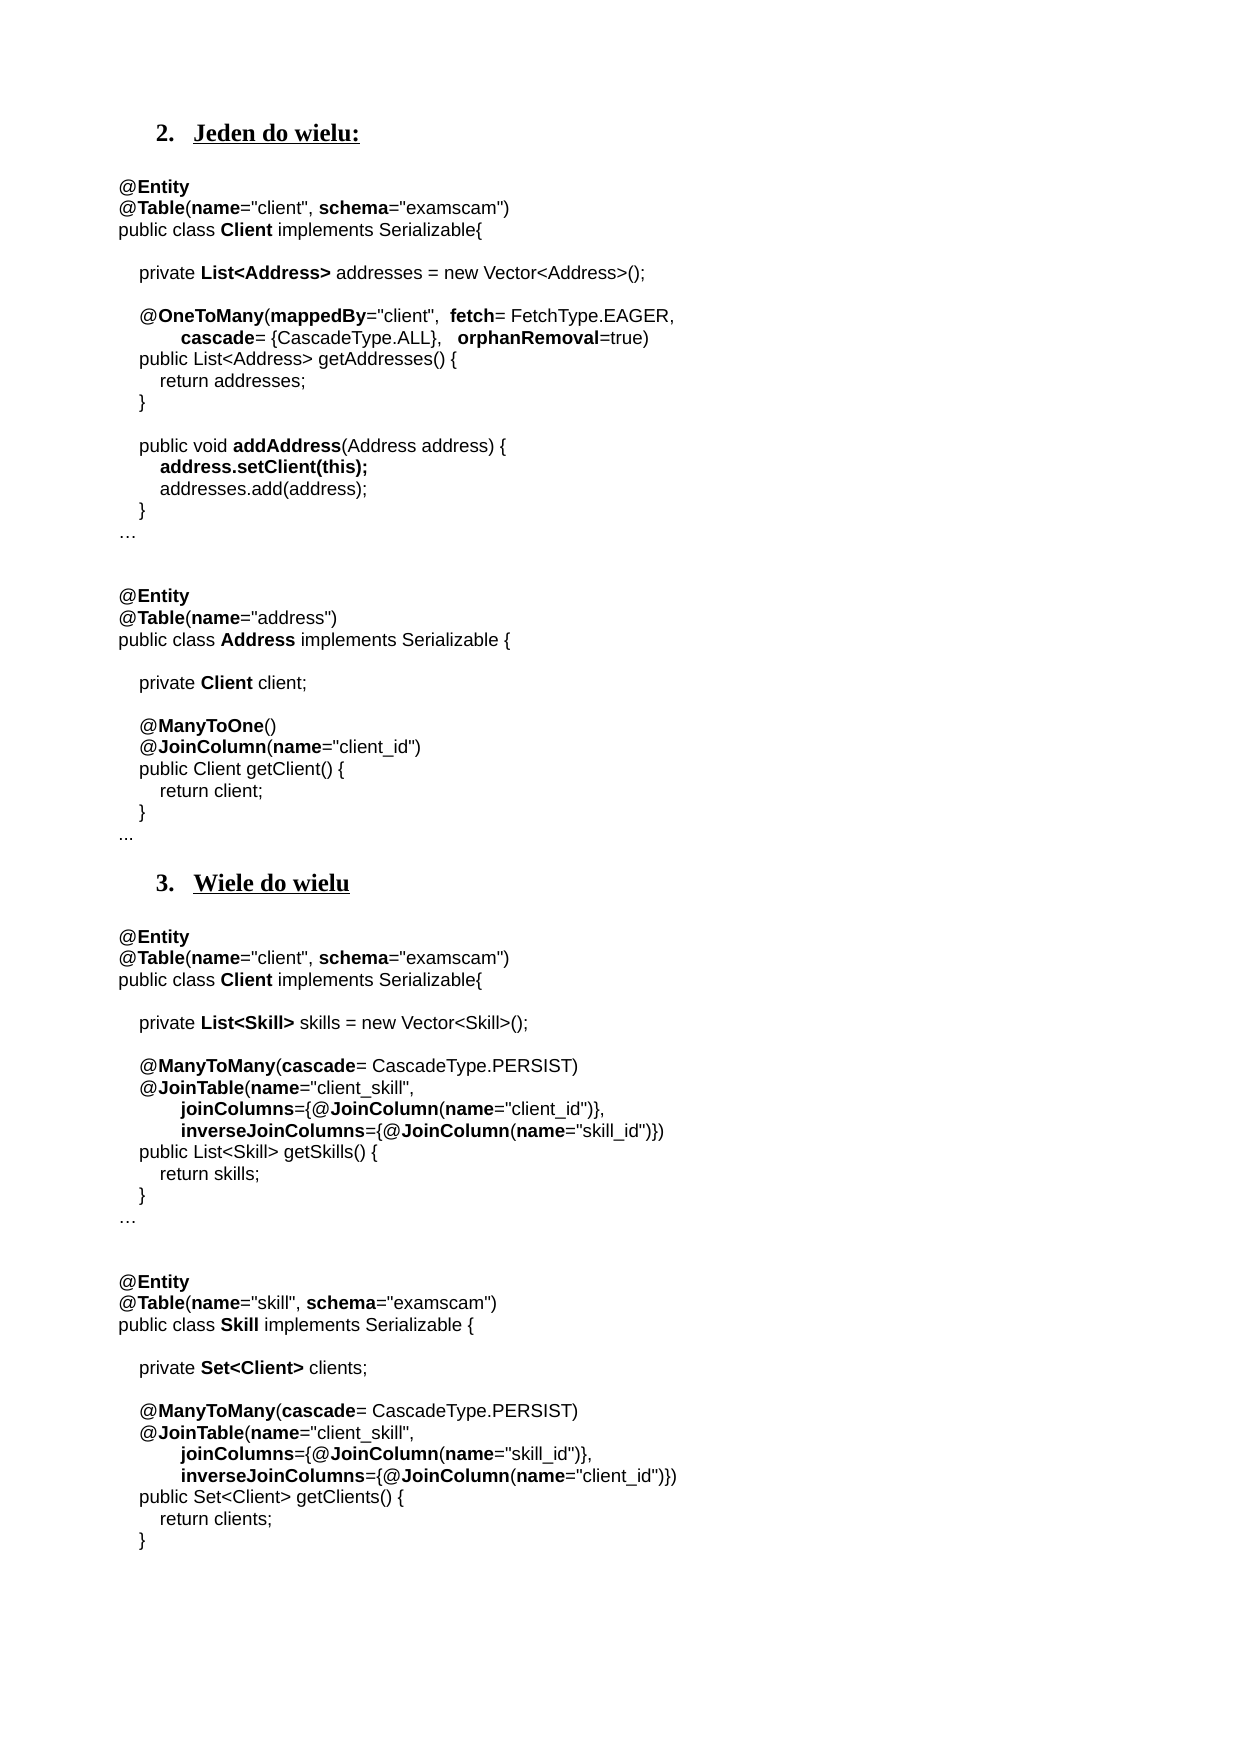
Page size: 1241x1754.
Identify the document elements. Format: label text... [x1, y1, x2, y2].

text @ManyToMany(cascade= CascadeType.PERSIST) [118, 1055, 1122, 1076]
text @JoinColumn(name="client_id") [118, 736, 1122, 758]
text return addresses; [118, 370, 1122, 391]
text public Set<Client> getClients() { [118, 1486, 1122, 1508]
text public class Skill implements Serializable { [118, 1314, 1122, 1335]
text … [118, 1206, 1122, 1227]
text @Table(name="client", schema="examscam") [118, 197, 1122, 219]
text inverseJoinColumns={@JoinColumn(name="skill_id")}) [118, 1119, 1122, 1141]
text public class Client implements Serializable{ [118, 969, 1122, 990]
text @ManyToOne() [118, 715, 1122, 736]
text public class Client implements Serializable{ [118, 219, 1122, 240]
text return skills; [118, 1163, 1122, 1184]
text ... [118, 822, 1122, 844]
text private List<Address> addresses = new Vector<Address>(); [118, 262, 1122, 283]
text return clients; [118, 1508, 1122, 1529]
text private List<Skill> skills = new Vector<Skill>(); [118, 1012, 1122, 1033]
text @JoinTable(name="client_skill", [118, 1076, 1122, 1098]
text } [118, 499, 1122, 521]
text @Table(name="client", schema="examscam") [118, 947, 1122, 969]
text @ManyToMany(cascade= CascadeType.PERSIST) [118, 1400, 1122, 1421]
text public List<Address> getAddresses() { [118, 348, 1122, 370]
text inverseJoinColumns={@JoinColumn(name="client_id")}) [118, 1464, 1122, 1486]
text @Table(name="skill", schema="examscam") [118, 1292, 1122, 1314]
text private Client client; [118, 672, 1122, 693]
text } [118, 391, 1122, 413]
text @OneToMany(mappedBy="client", fetch= FetchType.EAGER, [118, 305, 1122, 327]
list Wiele do wielu [156, 868, 1122, 897]
text @Entity [118, 585, 1122, 607]
text return client; [118, 779, 1122, 801]
text @Entity [118, 926, 1122, 947]
text joinColumns={@JoinColumn(name="client_id")}, [118, 1098, 1122, 1119]
text } [118, 1184, 1122, 1206]
text public List<Skill> getSkills() { [118, 1141, 1122, 1163]
text @Entity [118, 176, 1122, 197]
text } [118, 1529, 1122, 1551]
text @Table(name="address") [118, 607, 1122, 628]
text @JoinTable(name="client_skill", [118, 1421, 1122, 1443]
text joinColumns={@JoinColumn(name="skill_id")}, [118, 1443, 1122, 1464]
text public Client getClient() { [118, 758, 1122, 779]
list Jeden do wielu: [156, 118, 1122, 147]
text } [118, 801, 1122, 822]
text @Entity [118, 1271, 1122, 1292]
text … [118, 521, 1122, 542]
text public void addAddress(Address address) { [118, 434, 1122, 456]
text cascade= {CascadeType.ALL}, orphanRemoval=true) [118, 327, 1122, 348]
text addresses.add(address); [118, 477, 1122, 499]
text public class Address implements Serializable { [118, 628, 1122, 650]
text address.setClient(this); [118, 456, 1122, 477]
text private Set<Client> clients; [118, 1357, 1122, 1378]
